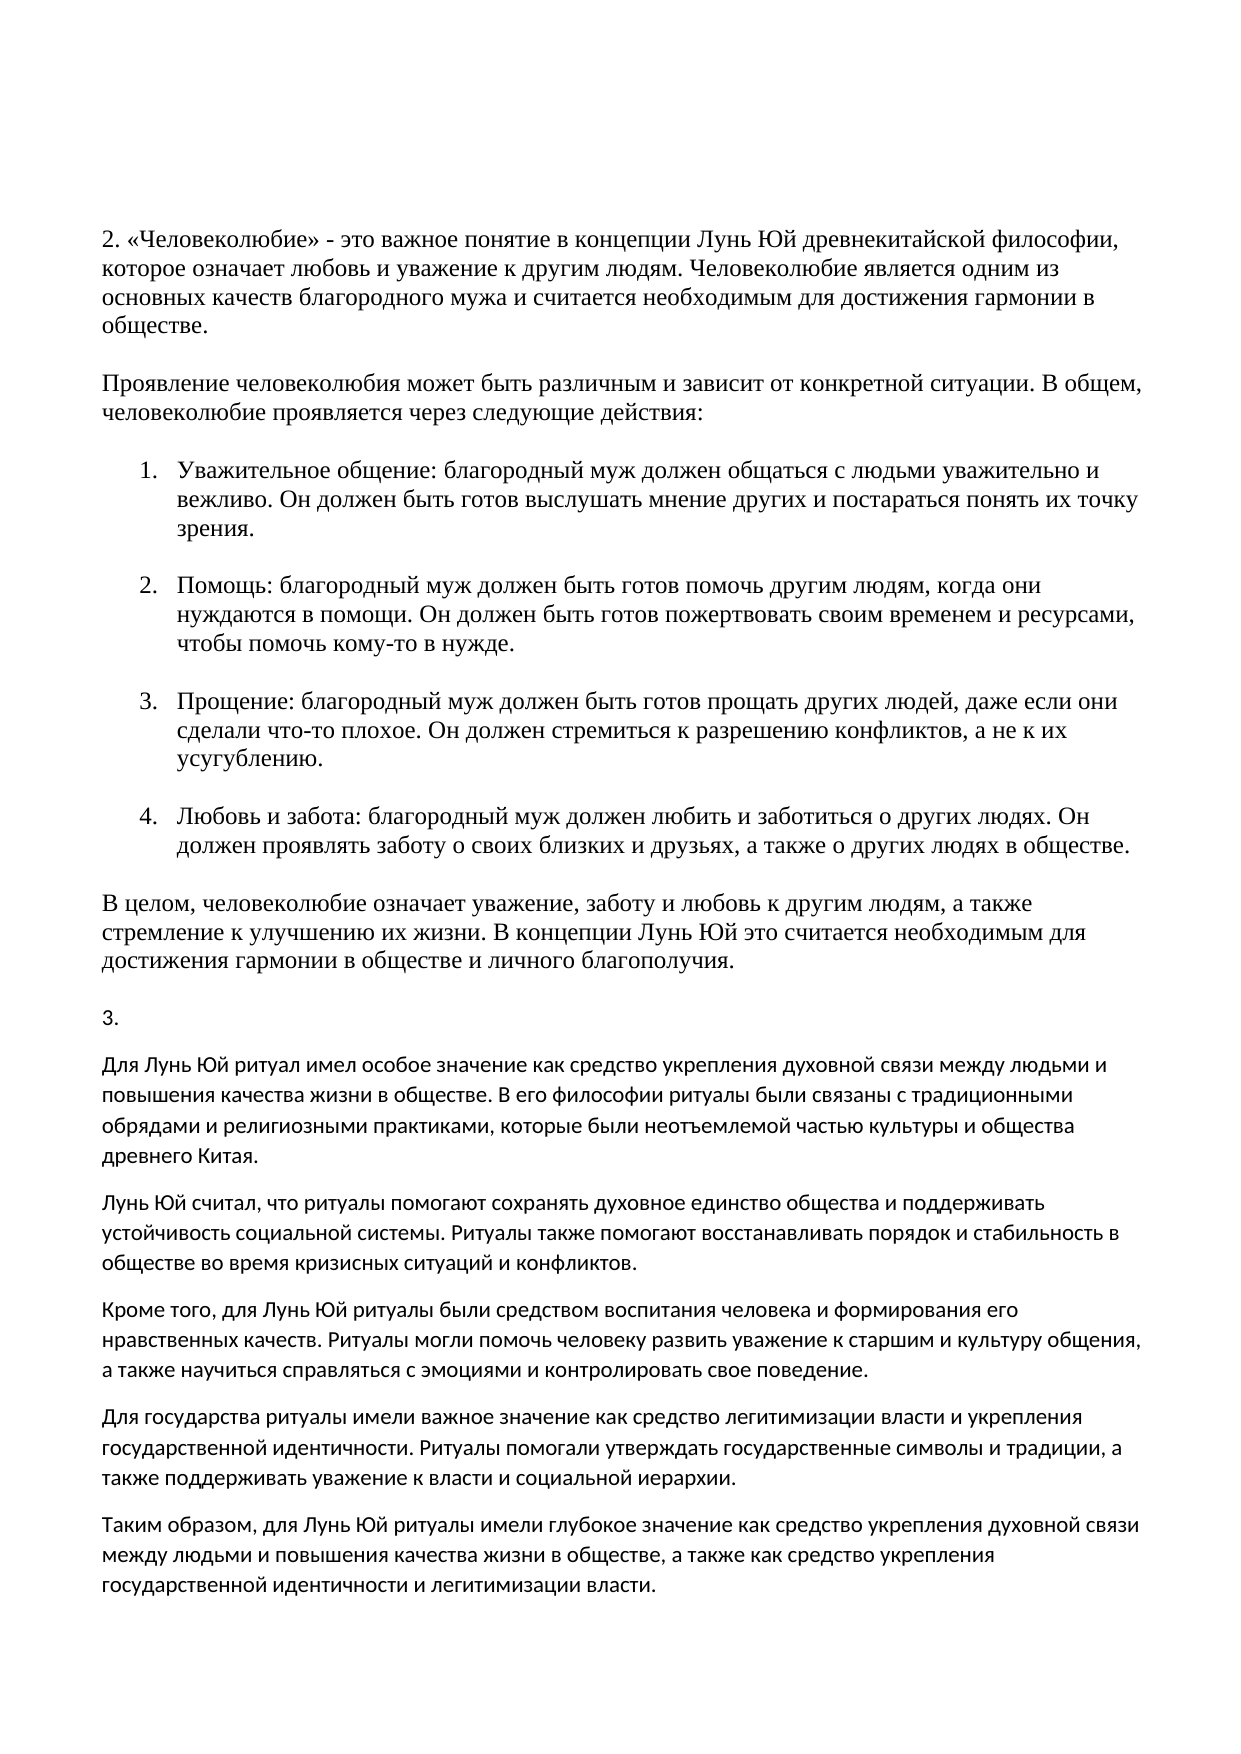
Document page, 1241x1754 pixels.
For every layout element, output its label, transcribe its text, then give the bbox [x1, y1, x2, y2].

text Таким образом, для Лунь Юй ритуалы имели глубокое значение как средство укрепления духовной связи между людьми и повышения качества жизни в обществе, а также как средство укрепления государственной идентичности и легитимизации власти. [102, 1510, 1152, 1598]
list Уважительное общение: благородный муж должен общаться с людьми уважительно и вежливо. Он должен быть готов выслушать мнение других и постараться понять их точку зрения. [139, 455, 1152, 541]
list Прощение: благородный муж должен быть готов прощать других людей, даже если они сделали что-то плохое. Он должен стремиться к разрешению конфликтов, а не к их усугублению. [139, 686, 1152, 772]
text Проявление человеколюбия может быть различным и зависит от конкретной ситуации. В общем, человеколюбие проявляется через следующие действия: [102, 368, 1152, 426]
text Для государства ритуалы имели важное значение как средство легитимизации власти и укрепления государственной идентичности. Ритуалы помогали утверждать государственные символы и традиции, а также поддерживать уважение к власти и социальной иерархии. [102, 1402, 1152, 1491]
text 3. [102, 1003, 1152, 1032]
text Кроме того, для Лунь Юй ритуалы были средством воспитания человека и формирования его нравственных качеств. Ритуалы могли помочь человеку развить уважение к старшим и культуру общения, а также научиться справляться с эмоциями и контролировать свое поведение. [102, 1295, 1152, 1384]
text Лунь Юй считал, что ритуалы помогают сохранять духовное единство общества и поддерживать устойчивость социальной системы. Ритуалы также помогают восстанавливать порядок и стабильность в обществе во время кризисных ситуаций и конфликтов. [102, 1188, 1152, 1276]
list Любовь и забота: благородный муж должен любить и заботиться о других людях. Он должен проявлять заботу о своих близких и друзьях, а также о других людях в обществе. [139, 801, 1152, 859]
text В целом, человеколюбие означает уважение, заботу и любовь к другим людям, а также стремление к улучшению их жизни. В концепции Лунь Юй это считается необходимым для достижения гармонии в обществе и личного благополучия. [102, 888, 1152, 974]
text Для Лунь Юй ритуал имел особое значение как средство укрепления духовной связи между людьми и повышения качества жизни в обществе. В его философии ритуалы были связаны с традиционными обрядами и религиозными практиками, которые были неотъемлемой частью культуры и общества древнего Китая. [102, 1050, 1152, 1169]
text 2. «Человеколюбие» - это важное понятие в концепции Лунь Юй древнекитайской философии, которое означает любовь и уважение к другим людям. Человеколюбие является одним из основных качеств благородного мужа и считается необходимым для достижения гармонии в обществе. [102, 224, 1152, 339]
list Помощь: благородный муж должен быть готов помочь другим людям, когда они нуждаются в помощи. Он должен быть готов пожертвовать своим временем и ресурсами, чтобы помочь кому-то в нужде. [139, 571, 1152, 657]
